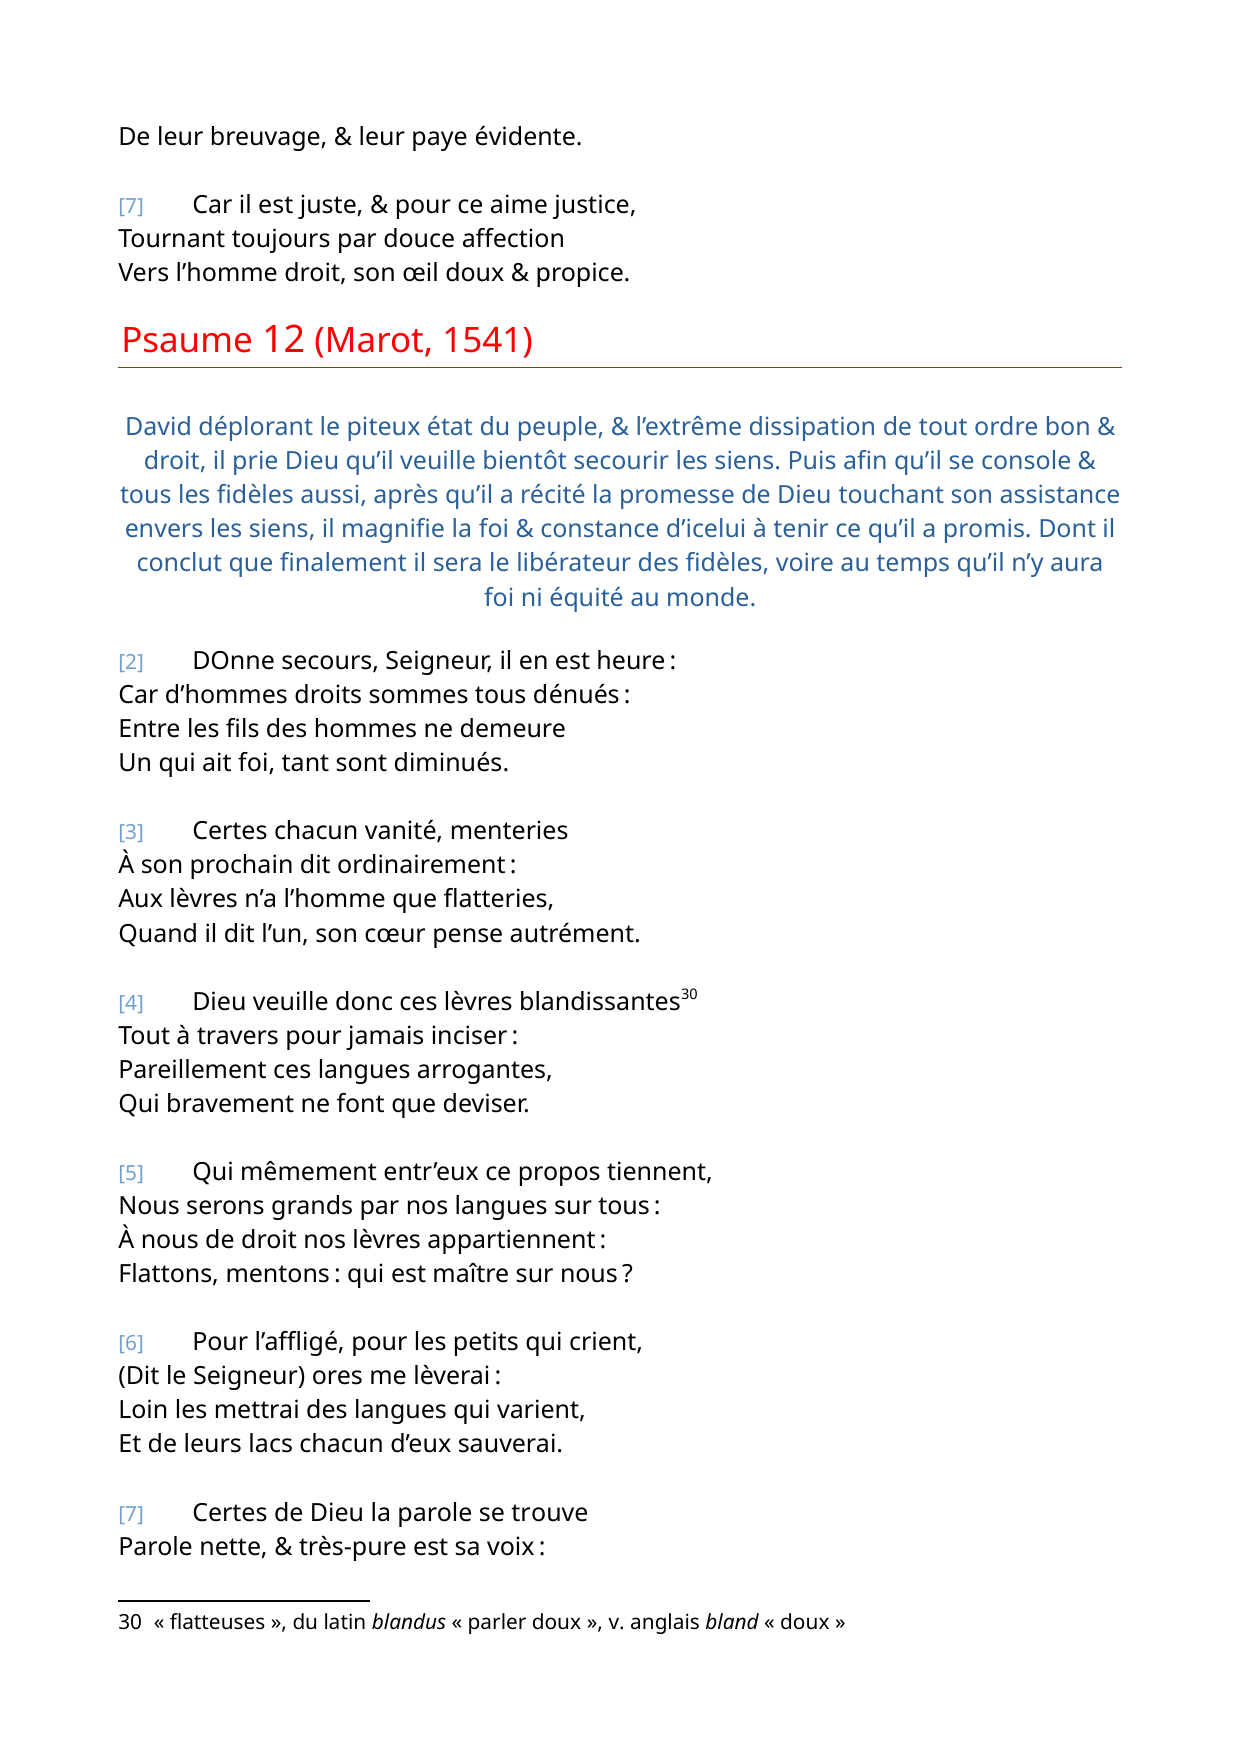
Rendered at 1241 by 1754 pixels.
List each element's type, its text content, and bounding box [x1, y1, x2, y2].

text [7] Certes de Dieu la parole se trouve [118, 1494, 1122, 1528]
text Aux lèvres n’a l’homme que flatteries, [118, 881, 1122, 915]
text [6] Pour l’affligé, pour les petits qui crient, [118, 1324, 1122, 1358]
text Quand il dit l’un, son cœur pense autrément. [118, 915, 1122, 949]
subtitle Psaume 12 (Marot, 1541) [118, 309, 1122, 367]
text [7] Car il est juste, & pour ce aime justice, [118, 186, 1122, 220]
text Car d’hommes droits sommes tous dénués : [118, 677, 1122, 711]
text De leur breuvage, & leur paye évidente. [118, 118, 1122, 152]
text Qui bravement ne font que deviser. [118, 1086, 1122, 1119]
text (Dit le Seigneur) ores me lèverai : [118, 1358, 1122, 1392]
text À nous de droit nos lèvres appartiennent : [118, 1222, 1122, 1256]
text Entre les fils des hommes ne demeure [118, 711, 1122, 745]
text Vers l’homme droit, son œil doux & propice. [118, 254, 1122, 288]
text [3] Certes chacun vanité, menteries [118, 813, 1122, 847]
text Tout à travers pour jamais inciser : [118, 1017, 1122, 1051]
text Nous serons grands par nos langues sur tous : [118, 1188, 1122, 1222]
text [4] Dieu veuille donc ces lèvres blandissantes [118, 983, 1122, 1017]
text Flattons, mentons : qui est maître sur nous ? [118, 1256, 1122, 1290]
text [2] DOnne secours, Seigneur, il en est heure : [118, 643, 1122, 677]
text « flatteuses », du latin blandus « parler doux », v. anglais bland « doux » [118, 1607, 1122, 1636]
text David déplorant le piteux état du peuple, & l’extrême dissipation de tout ordre bon & droit, il prie Dieu qu’il veuille bientôt secourir les siens. Puis afin qu’il se console & tous les fidèles aussi, après qu’il a récité la promesse de Dieu touchant son assistance envers les siens, il magnifie la foi & constance d’icelui à tenir ce qu’il a promis. Dont il conclut que finalement il sera le libérateur des fidèles, voire au temps qu’il n’y aura foi ni équité au monde. [118, 409, 1122, 613]
text À son prochain dit ordinairement : [118, 847, 1122, 881]
text Et de leurs lacs chacun d’eux sauverai. [118, 1426, 1122, 1460]
text Parole nette, & très-pure est sa voix : [118, 1528, 1122, 1562]
text Un qui ait foi, tant sont diminués. [118, 745, 1122, 779]
text Loin les mettrai des langues qui varient, [118, 1392, 1122, 1426]
text Tournant toujours par douce affection [118, 220, 1122, 254]
text [5] Qui mêmement entr’eux ce propos tiennent, [118, 1154, 1122, 1188]
text Pareillement ces langues arrogantes, [118, 1051, 1122, 1086]
